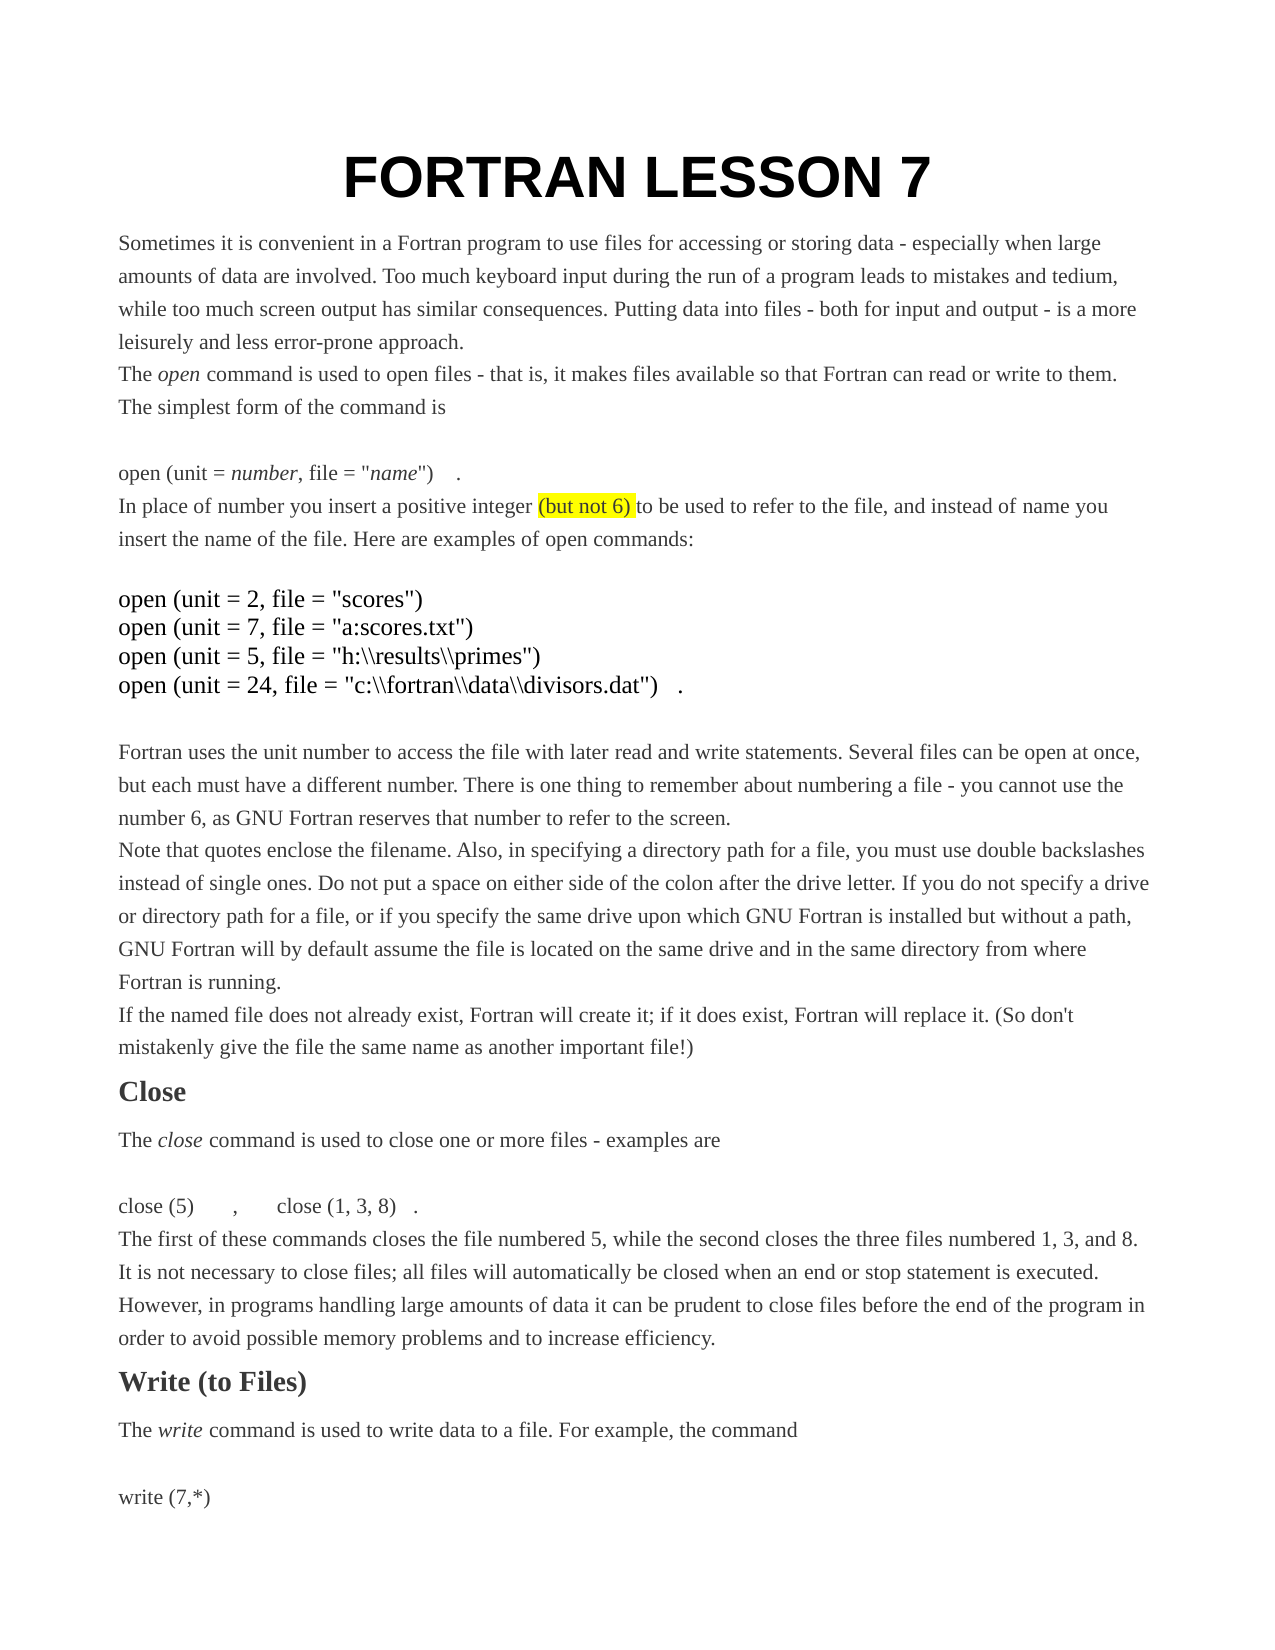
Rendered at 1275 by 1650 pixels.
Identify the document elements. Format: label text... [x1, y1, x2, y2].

text Fortran uses the unit number to access the file with later read and write statements. Several files can be open at once, but each must have a different number. There is one thing to remember about numbering a file - you cannot use the number 6, as GNU Fortran reserves that number to refer to the screen. [118, 731, 1157, 830]
text Note that quotes enclose the filename. Also, in specifying a directory path for a file, you must use double backslashes instead of single ones. Do not put a space on either side of the colon after the drive letter. If you do not specify a drive or directory path for a file, or if you specify the same drive upon which GNU Fortran is installed but without a path, GNU Fortran will by default assume the file is located on the same drive and in the same directory from where Fortran is running. [118, 830, 1157, 994]
subtitle Close [118, 1074, 1157, 1108]
table_cell open (unit = 7, file = "a:scores.txt") [118, 613, 697, 641]
text If the named file does not already exist, Fortran will create it; if it does exist, Fortran will replace it. (So don't mistakenly give the file the same name as another important file!) [118, 994, 1157, 1059]
text The open command is used to open files - that is, it makes files available so that Fortran can read or write to them. The simplest form of the command is open (unit = number, file = "name") . [118, 354, 1157, 485]
text The write command is used to write data to a file. For example, the command write (7,*) [118, 1411, 1157, 1509]
text The close command is used to close one or more files - examples are close (5) , close (1, 3, 8) . [118, 1120, 1157, 1219]
table_header open (unit = 2, file = "scores") [118, 584, 697, 612]
text Sometimes it is convenient in a Fortran program to use files for accessing or storing data - especially when large amounts of data are involved. Too much keyboard input during the run of a program leads to mistakes and tedium, while too much screen output has similar consequences. Putting data into files - both for input and output - is a more leisurely and less error-prone approach. [118, 223, 1157, 354]
table_cell open (unit = 24, file = "c:\\fortran\\data\\divisors.dat") . [118, 670, 697, 699]
text The first of these commands closes the file numbered 5, while the second closes the three files numbered 1, 3, and 8. It is not necessary to close files; all files will automatically be closed when an end or stop statement is executed. However, in programs handling large amounts of data it can be prudent to close files before the end of the program in order to avoid possible memory problems and to increase efficiency. [118, 1219, 1157, 1350]
table_cell open (unit = 5, file = "h:\\results\\primes") [118, 641, 697, 670]
subtitle Write (to Files) [118, 1364, 1157, 1398]
title FORTRAN LESSON 7 [118, 143, 1157, 210]
text In place of number you insert a positive integer (but not 6) to be used to refer to the file, and instead of name you insert the name of the file. Here are examples of open commands: [118, 485, 1157, 551]
